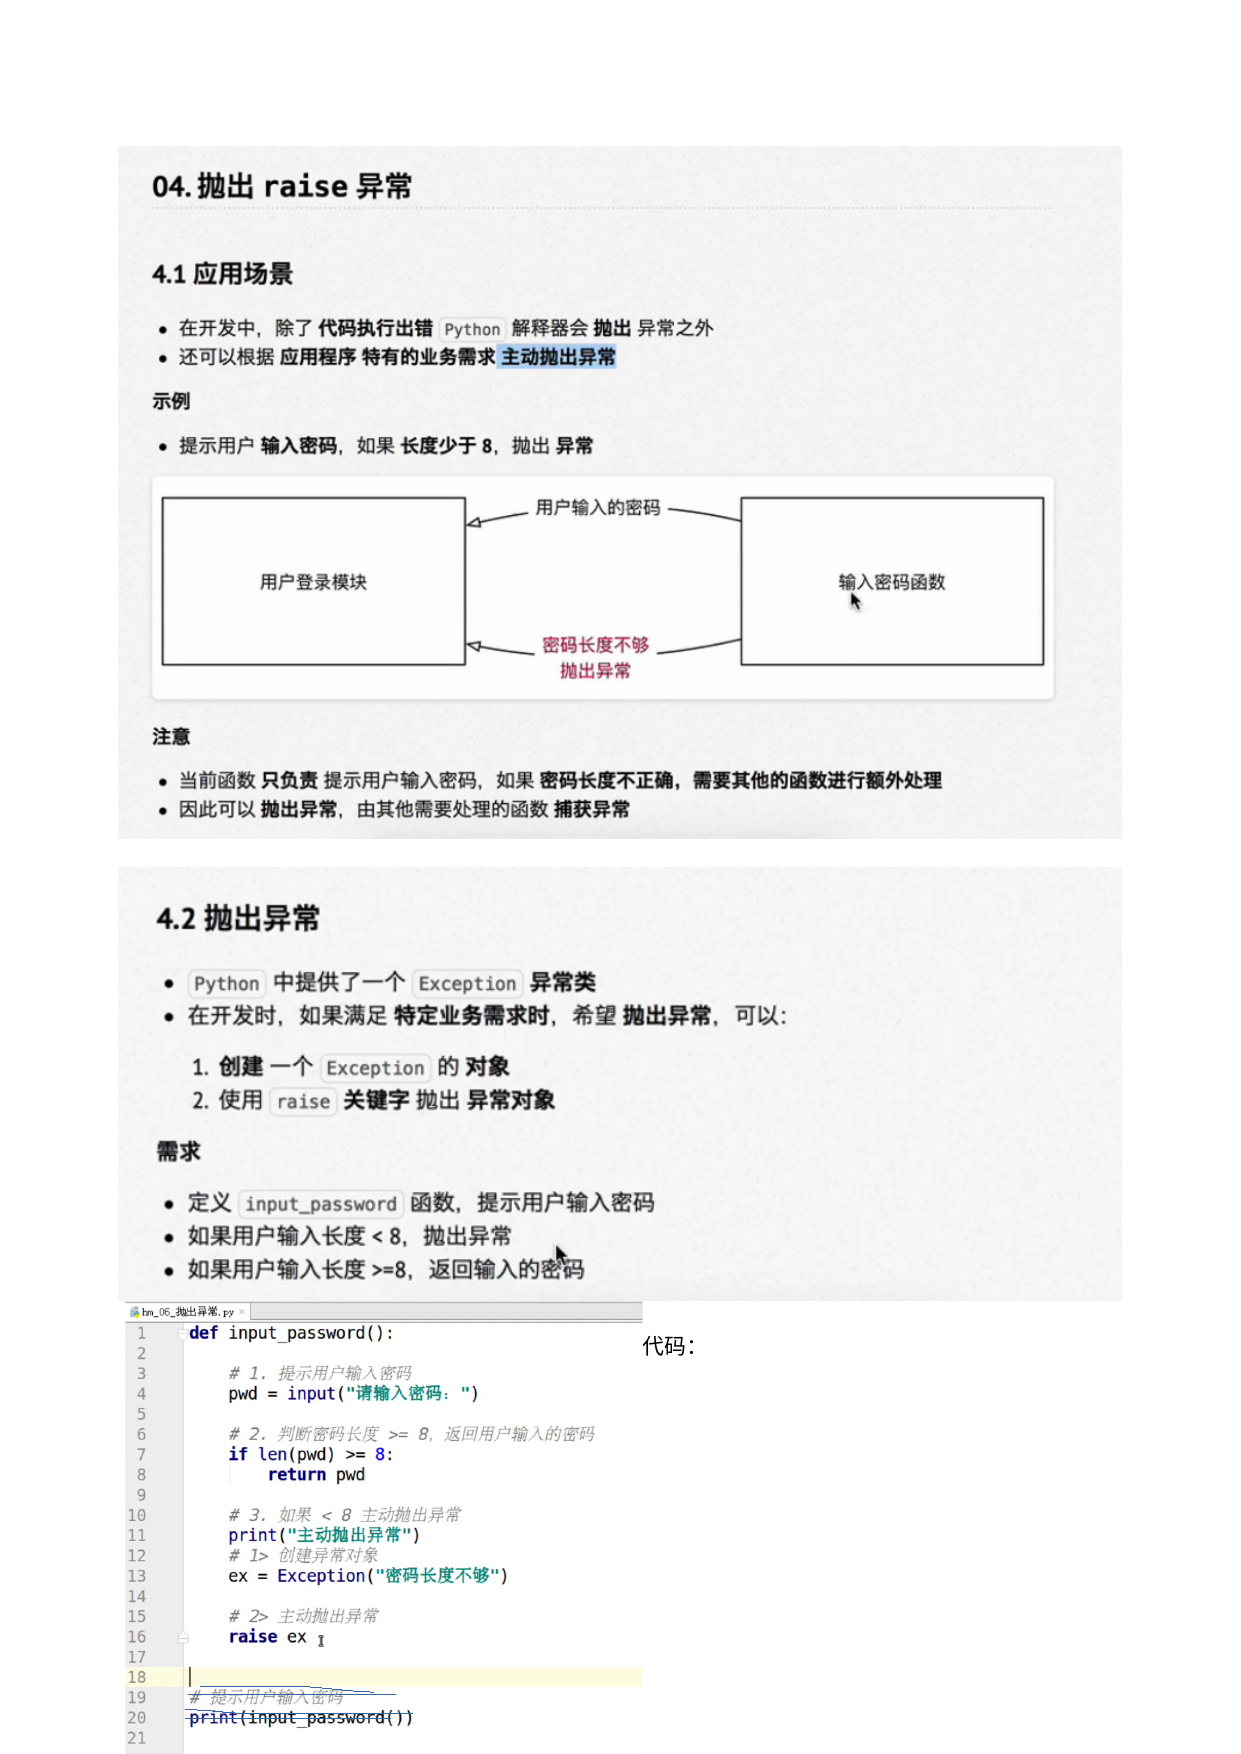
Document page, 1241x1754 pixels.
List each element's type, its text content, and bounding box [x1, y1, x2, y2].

text 代码： [643, 1329, 1122, 1361]
text [118, 1329, 125, 1361]
picture [118, 867, 1123, 1754]
picture [118, 146, 1123, 839]
